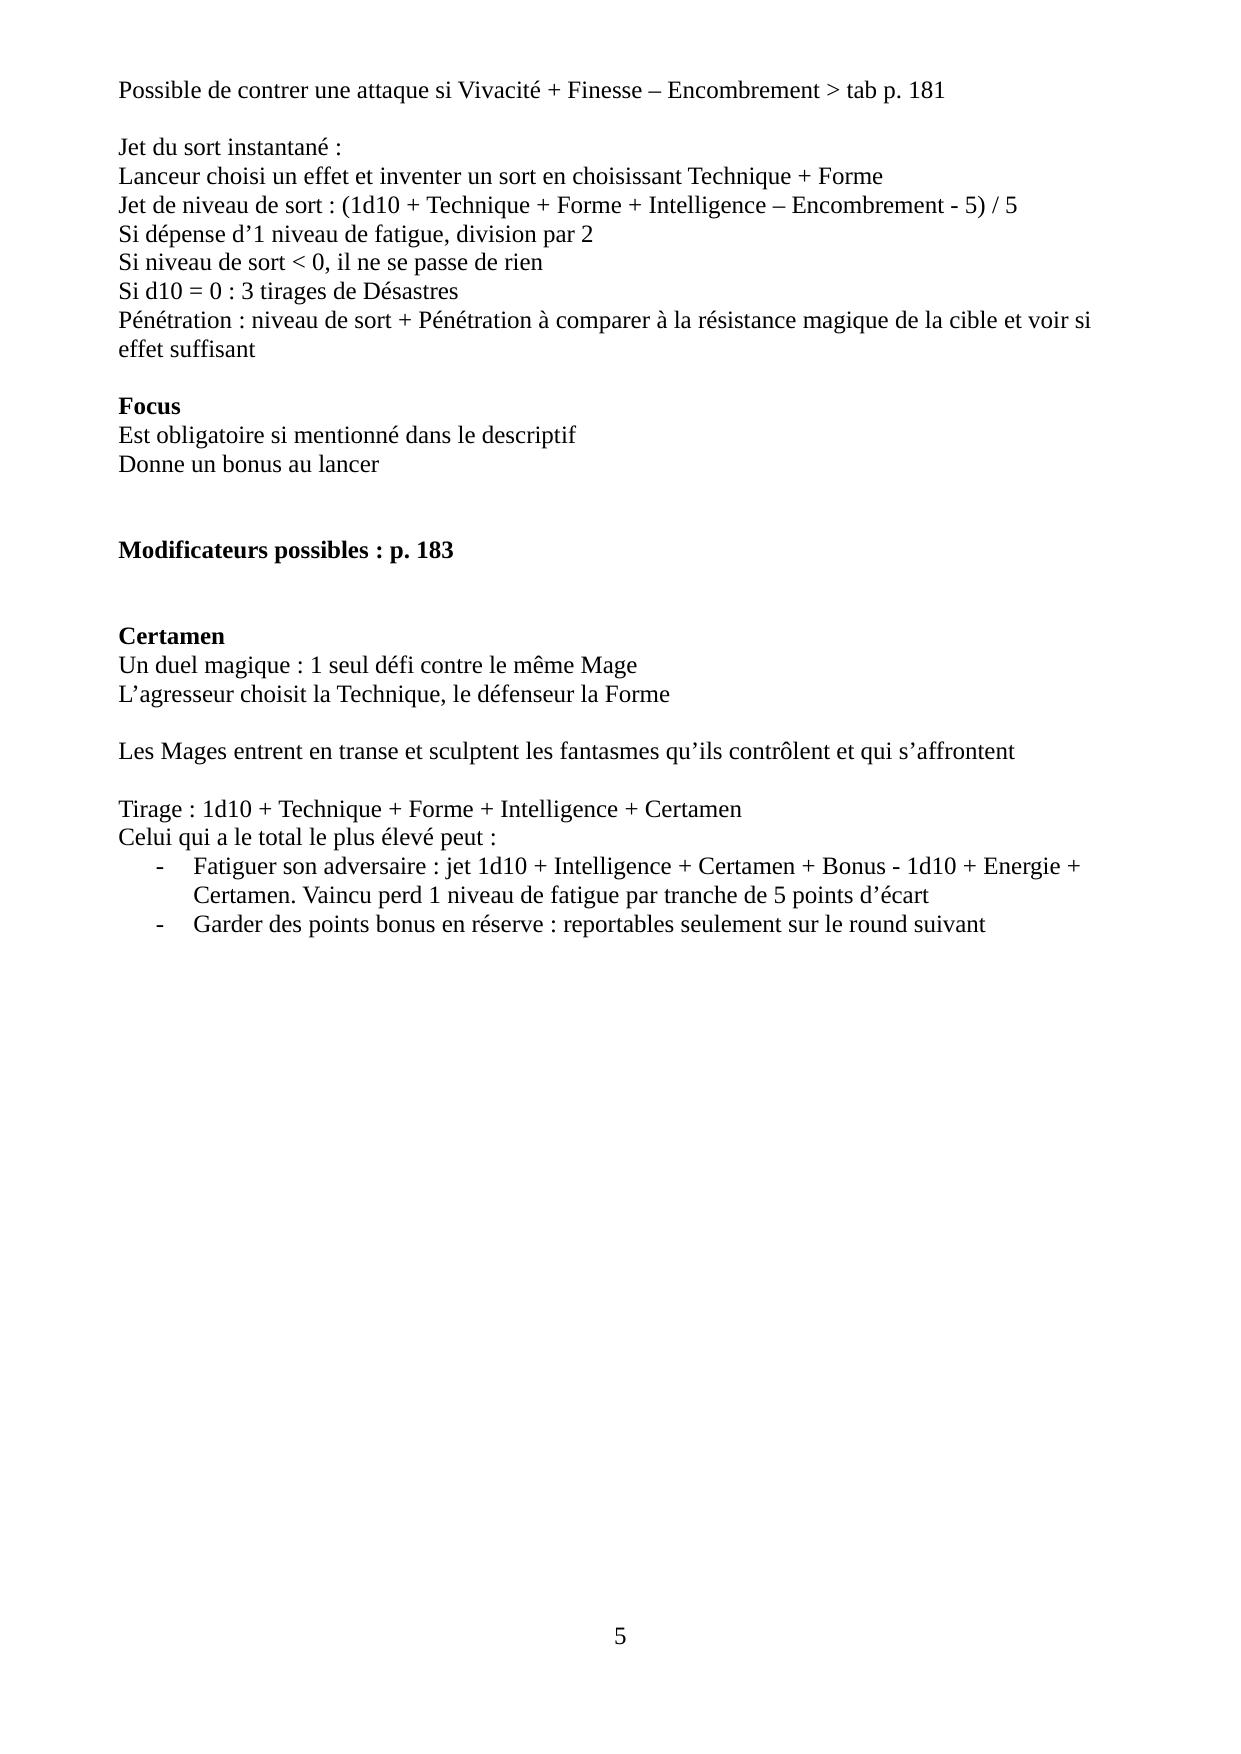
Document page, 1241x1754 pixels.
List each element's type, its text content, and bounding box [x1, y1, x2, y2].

text Modificateurs possibles : p. 183 [118, 535, 1122, 564]
text Certamen [118, 621, 1122, 650]
list Fatiguer son adversaire : jet 1d10 + Intelligence + Certamen + Bonus - 1d10 + Energie + Certamen. Vaincu perd 1 niveau de fatigue par tranche de 5 points d’écart [156, 851, 1122, 909]
text Est obligatoire si mentionné dans le descriptif [118, 420, 1122, 449]
text Si d10 = 0 : 3 tirages de Désastres [118, 276, 1122, 305]
text Tirage : 1d10 + Technique + Forme + Intelligence + Certamen [118, 794, 1122, 822]
text Possible de contrer une attaque si Vivacité + Finesse – Encombrement > tab p. 181 [118, 75, 1122, 104]
list Garder des points bonus en réserve : reportables seulement sur le round suivant [156, 909, 1122, 937]
text Donne un bonus au lancer [118, 449, 1122, 477]
text Focus [118, 391, 1122, 420]
text L’agresseur choisit la Technique, le défenseur la Forme [118, 679, 1122, 707]
text Un duel magique : 1 seul défi contre le même Mage [118, 650, 1122, 679]
text Jet du sort instantané : [118, 132, 1122, 161]
text Celui qui a le total le plus élevé peut : [118, 822, 1122, 851]
text Les Mages entrent en transe et sculptent les fantasmes qu’ils contrôlent et qui s’affrontent [118, 736, 1122, 765]
text Si dépense d’1 niveau de fatigue, division par 2 [118, 219, 1122, 247]
text Lanceur choisi un effet et inventer un sort en choisissant Technique + Forme [118, 161, 1122, 190]
text Si niveau de sort < 0, il ne se passe de rien [118, 247, 1122, 276]
text Pénétration : niveau de sort + Pénétration à comparer à la résistance magique de la cible et voir si effet suffisant [118, 305, 1122, 362]
text Jet de niveau de sort : (1d10 + Technique + Forme + Intelligence – Encombrement - 5) / 5 [118, 190, 1122, 219]
